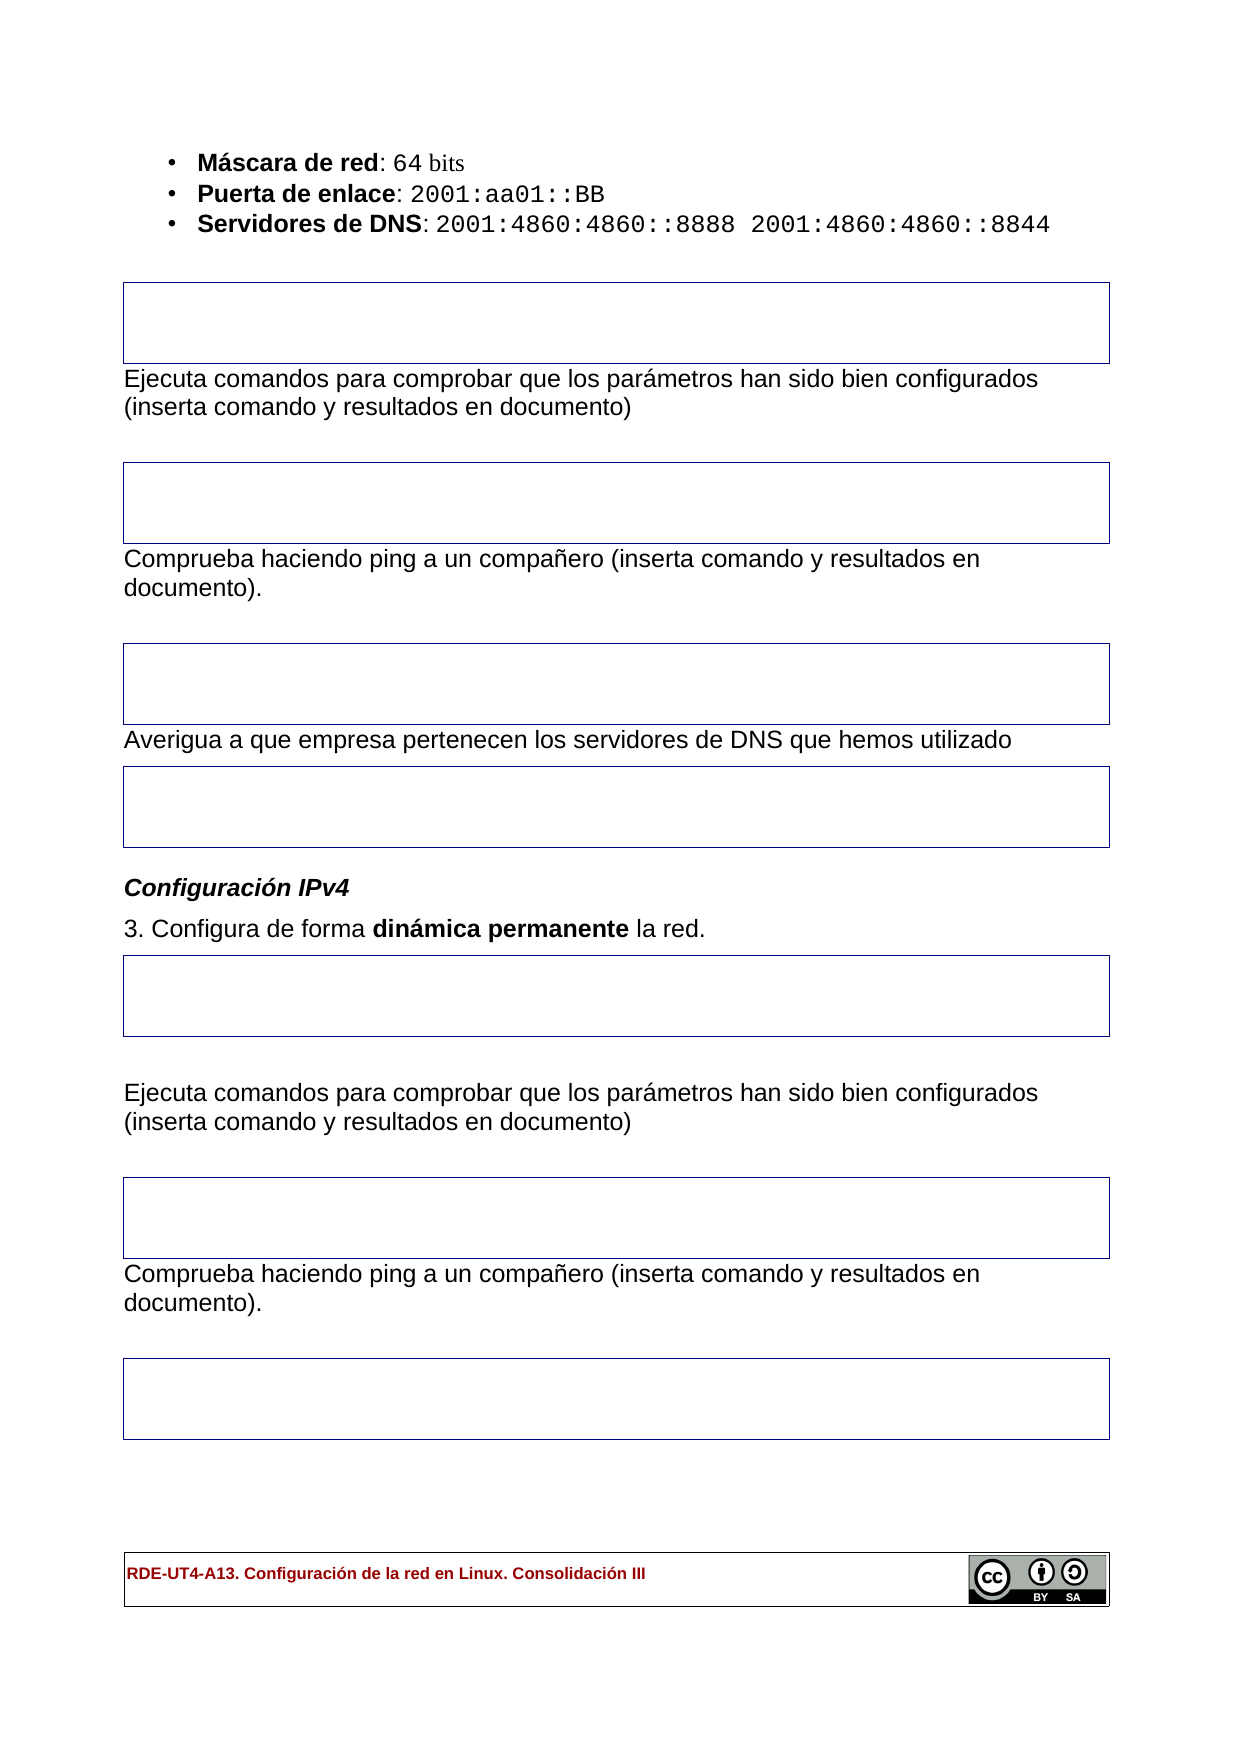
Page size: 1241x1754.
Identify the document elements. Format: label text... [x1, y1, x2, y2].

table_header [124, 767, 1109, 847]
text Averigua a que empresa pertenecen los servidores de DNS que hemos utilizado [123, 725, 1109, 753]
text 3. Configura de forma dinámica permanente la red. [123, 914, 1109, 943]
text Ejecuta comandos para comprobar que los parámetros han sido bien configurados (inserta comando y resultados en documento) [123, 364, 1109, 421]
table_header [124, 1359, 1109, 1438]
list Máscara de red: 64 bits [168, 148, 1109, 178]
list Puerta de enlace: 2001:aa01::BB [168, 178, 1109, 209]
text Comprueba haciendo ping a un compañero (inserta comando y resultados en documento). [123, 1259, 1109, 1316]
picture [968, 1555, 1107, 1604]
list Servidores de DNS: 2001:4860:4860::8888 2001:4860:4860::8844 [168, 209, 1109, 240]
table_header [124, 463, 1109, 543]
table_header [124, 644, 1109, 724]
text Ejecuta comandos para comprobar que los parámetros han sido bien configurados (inserta comando y resultados en documento) [123, 1078, 1109, 1136]
text Comprueba haciendo ping a un compañero (inserta comando y resultados en documento). [123, 544, 1109, 602]
table_header [124, 283, 1109, 362]
table_header [124, 1178, 1109, 1258]
table_header [124, 956, 1109, 1036]
subtitle Configuración IPv4 [123, 873, 1109, 901]
